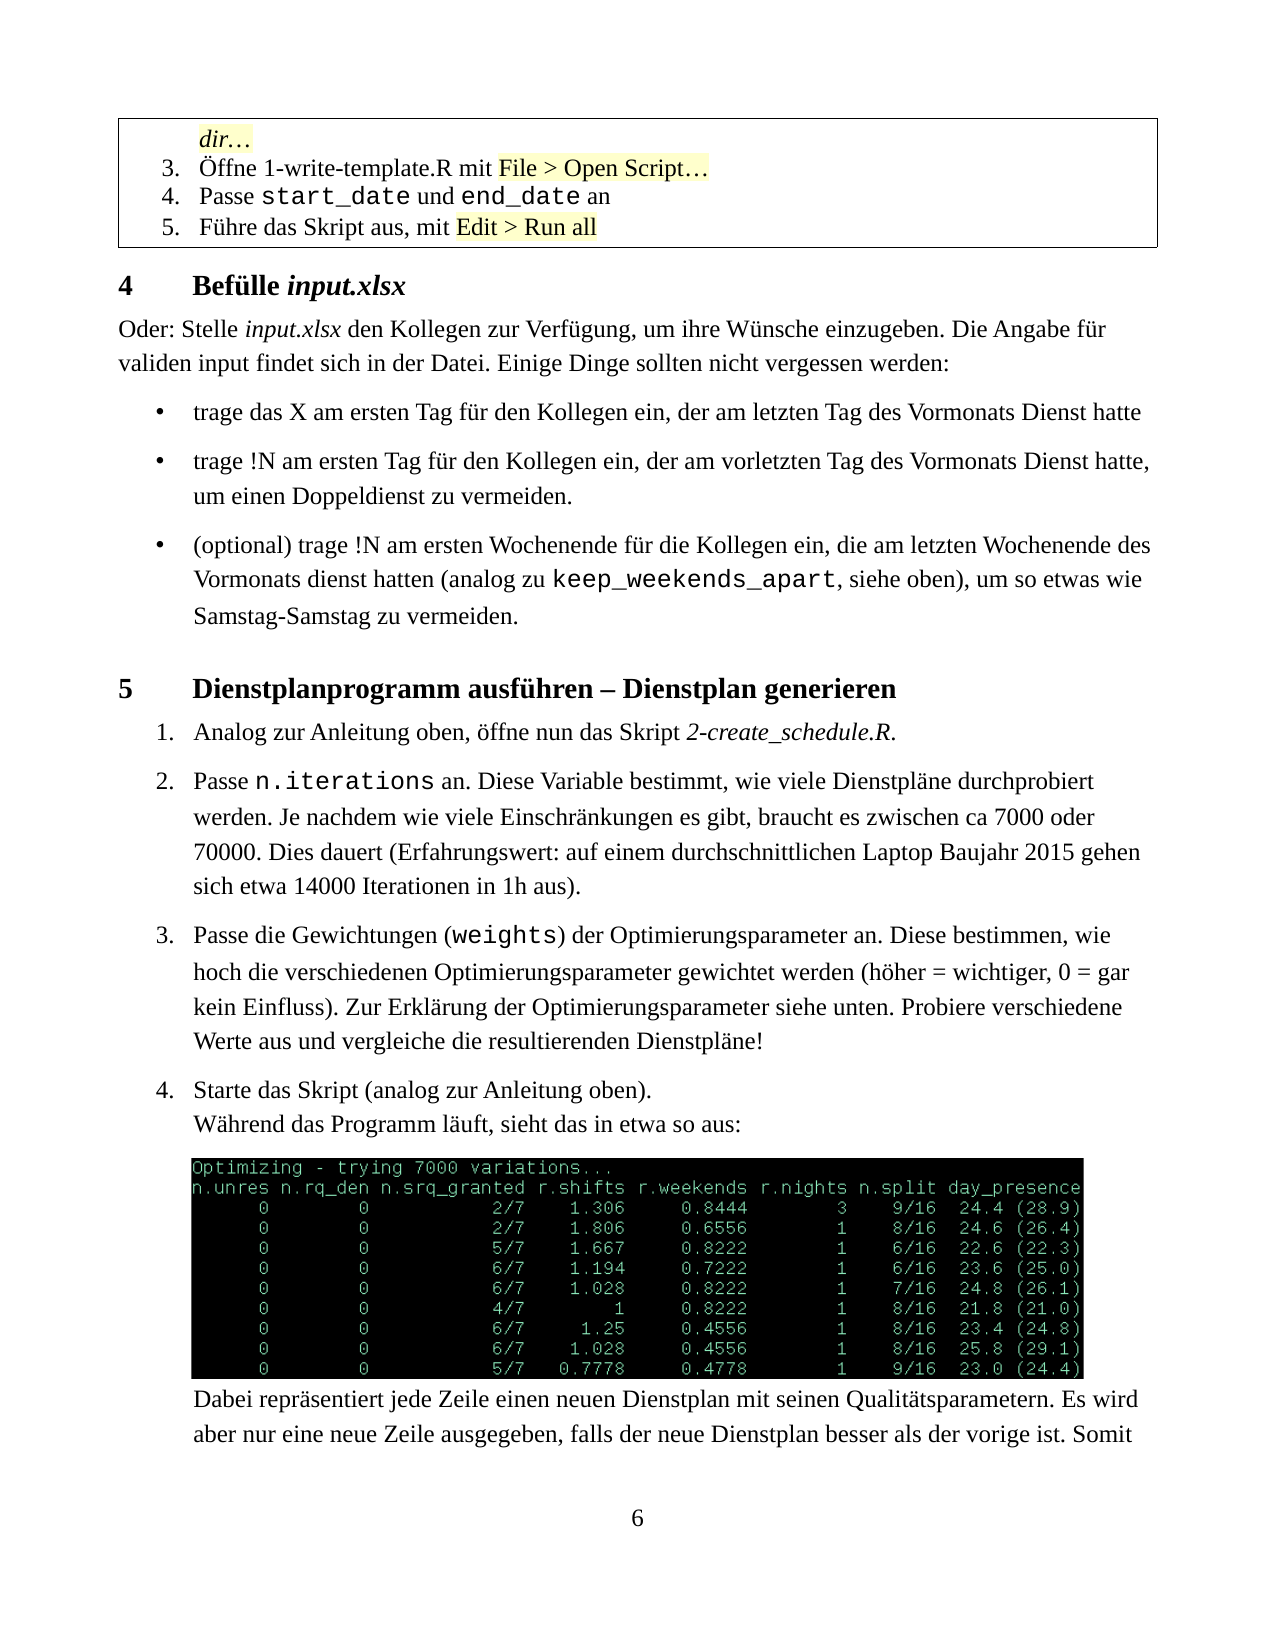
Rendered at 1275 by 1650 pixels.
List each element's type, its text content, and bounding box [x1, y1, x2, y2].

picture [191, 1158, 1084, 1379]
list Passe n.iterations an. Diese Variable bestimmt, wie viele Dienstpläne durchprobiert werden. Je nachdem wie viele Einschränkungen es gibt, braucht es zwischen ca 7000 oder 70000. Dies dauert (Erfahrungswert: auf einem durchschnittlichen Laptop Baujahr 2015 gehen sich etwa 14000 Iterationen in 1h aus). [156, 766, 1157, 900]
list (optional) trage !N am ersten Wochenende für die Kollegen ein, die am letzten Wochenende des Vormonats dienst hatten (analog zu keep_weekends_apart, siehe oben), um so etwas wie Samstag-Samstag zu vermeiden. [156, 530, 1157, 630]
list Dabei repräsentiert jede Zeile einen neuen Dienstplan mit seinen Qualitätsparametern. Es wird aber nur eine neue Zeile ausgegeben, falls der neue Dienstplan besser als der vorige ist. Somit [156, 1159, 1157, 1448]
subtitle Befülle input.xlsx [118, 268, 1157, 301]
list Passe die Gewichtungen (weights) der Optimierungsparameter an. Diese bestimmen, wie hoch die verschiedenen Optimierungsparameter gewichtet werden (höher = wichtiger, 0 = gar kein Einfluss). Zur Erklärung der Optimierungsparameter siehe unten. Probiere verschiedene Werte aus und vergleiche die resultierenden Dienstpläne! [156, 921, 1157, 1055]
list trage das X am ersten Tag für den Kollegen ein, der am letzten Tag des Vormonats Dienst hatte [156, 397, 1157, 426]
table_cell Starte R (Startmenü/Programme/R/etc). Das sieht dann in etwa so aus: Wechsle das Arbeitsverzeichnis, gehe zu unserem Ordner (2019-03) mit Menü File > Change dir… Öffne 1-write-template.R mit File > Open Script… Passe start_date und end_date an Führe das Skript aus, mit Edit > Run all [119, 119, 1157, 247]
list trage !N am ersten Tag für den Kollegen ein, der am vorletzten Tag des Vormonats Dienst hatte, um einen Doppeldienst zu vermeiden. [156, 446, 1157, 509]
subtitle Dienstplanprogramm ausführen – Dienstplan generieren [118, 671, 1157, 704]
text Oder: Stelle input.xlsx den Kollegen zur Verfügung, um ihre Wünsche einzugeben. Die Angabe für validen input findet sich in der Datei. Einige Dinge sollten nicht vergessen werden: [118, 314, 1157, 377]
list Analog zur Anleitung oben, öffne nun das Skript 2-create_schedule.R. [156, 717, 1157, 746]
list Starte das Skript (analog zur Anleitung oben). Während das Programm läuft, sieht das in etwa so aus: [156, 1075, 1157, 1138]
